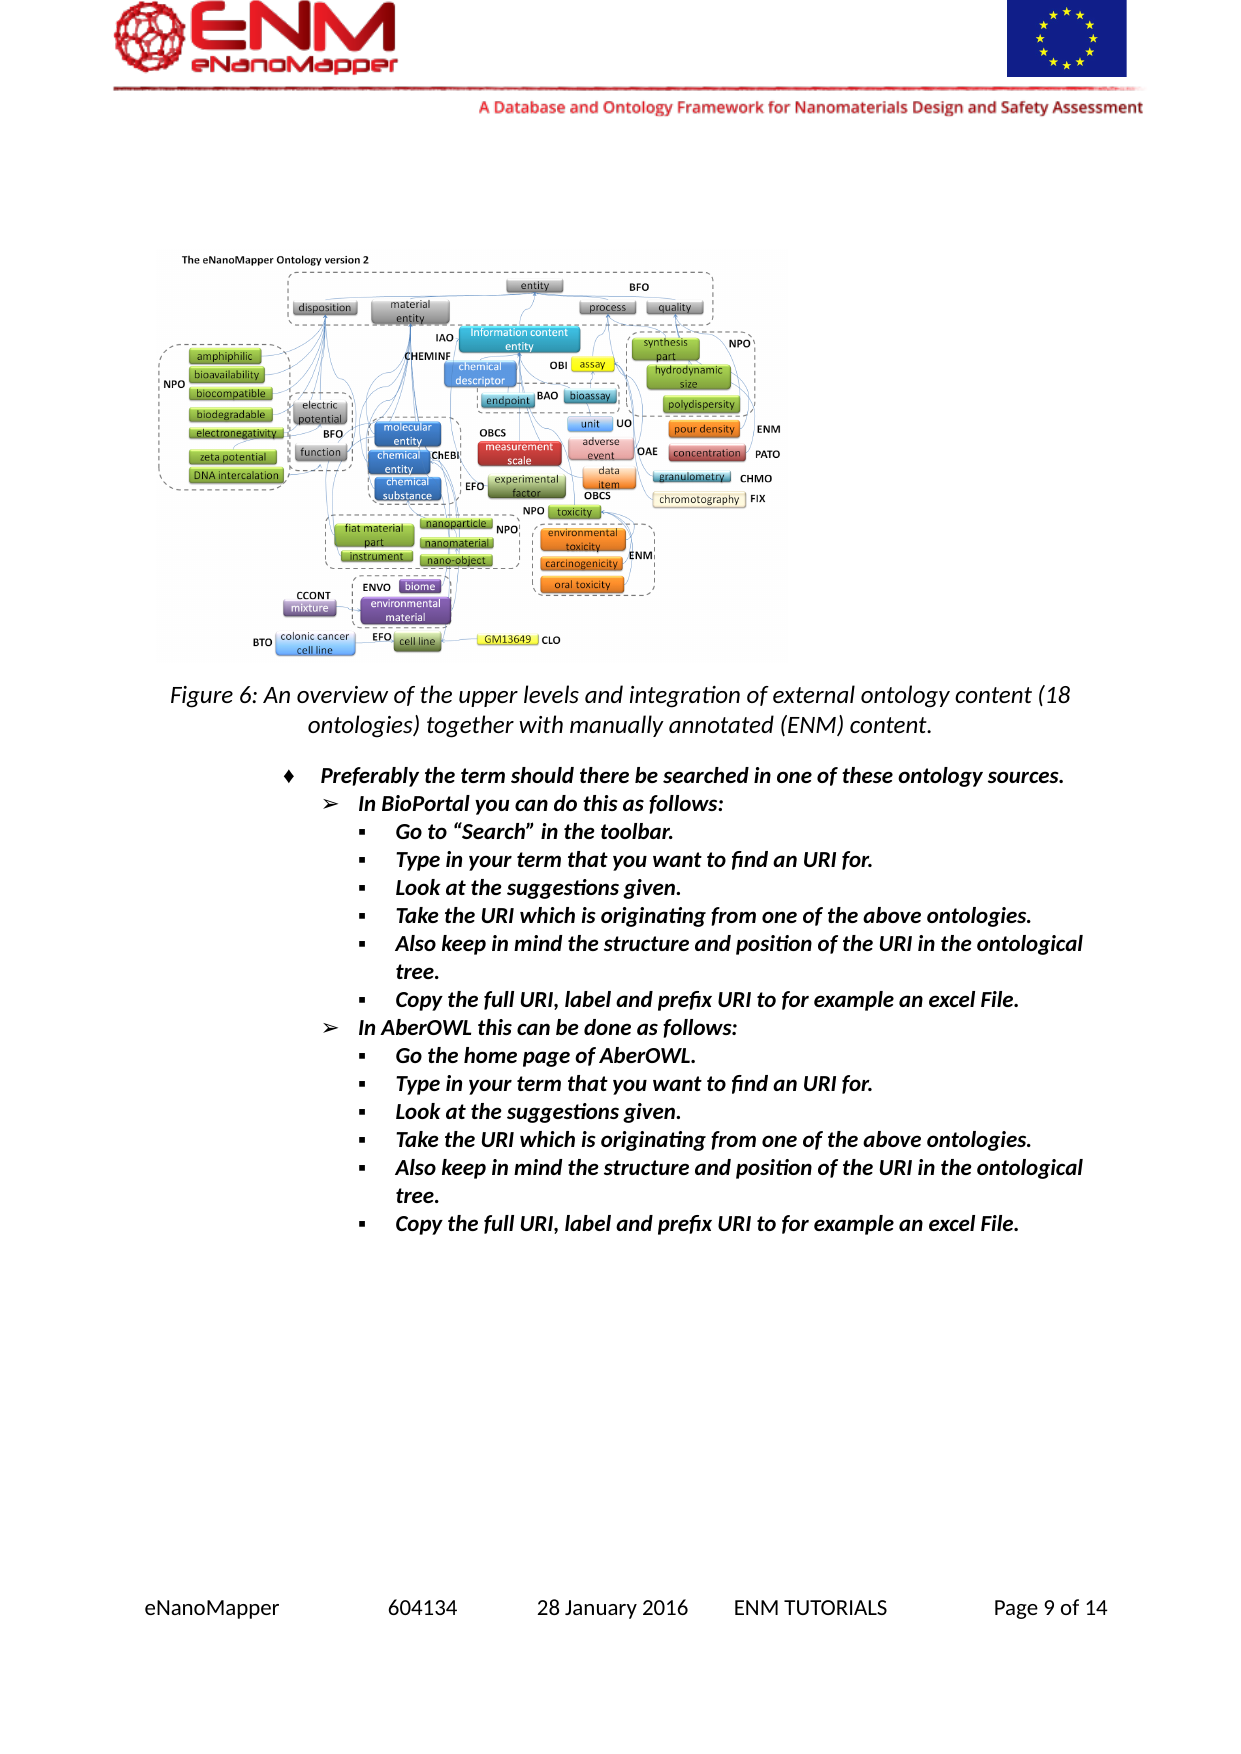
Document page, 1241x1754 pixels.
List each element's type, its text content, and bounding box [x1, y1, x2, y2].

list Also keep in mind the structure and position of the URI in the ontological tree. [358, 1153, 1108, 1209]
picture [156, 249, 788, 663]
list In BioPortal you can do this as follows: [320, 789, 1108, 817]
list Take the URI which is originating from one of the above ontologies. [358, 901, 1108, 929]
list Copy the full URI, label and prefix URI to for example an excel File. [358, 985, 1108, 1013]
list Type in your term that you want to find an URI for. [358, 1069, 1108, 1097]
list Go the home page of AberOWL. [358, 1041, 1108, 1069]
list Look at the suggestions given. [358, 1097, 1108, 1125]
list Look at the suggestions given. [358, 873, 1108, 901]
text Figure 6: An overview of the upper levels and integration of external ontology content (18 ontologies) together with manually annotated (ENM) content. [133, 679, 1108, 740]
list In AberOWL this can be done as follows: [320, 1013, 1108, 1041]
list Type in your term that you want to find an URI for. [358, 845, 1108, 873]
picture [105, 0, 1152, 172]
list Preferably the term should there be searched in one of these ontology sources. [283, 761, 1108, 789]
list Copy the full URI, label and prefix URI to for example an excel File. [358, 1209, 1108, 1237]
list Take the URI which is originating from one of the above ontologies. [358, 1125, 1108, 1153]
list Go to “Search” in the toolbar. [358, 817, 1108, 845]
list Also keep in mind the structure and position of the URI in the ontological tree. [358, 929, 1108, 985]
